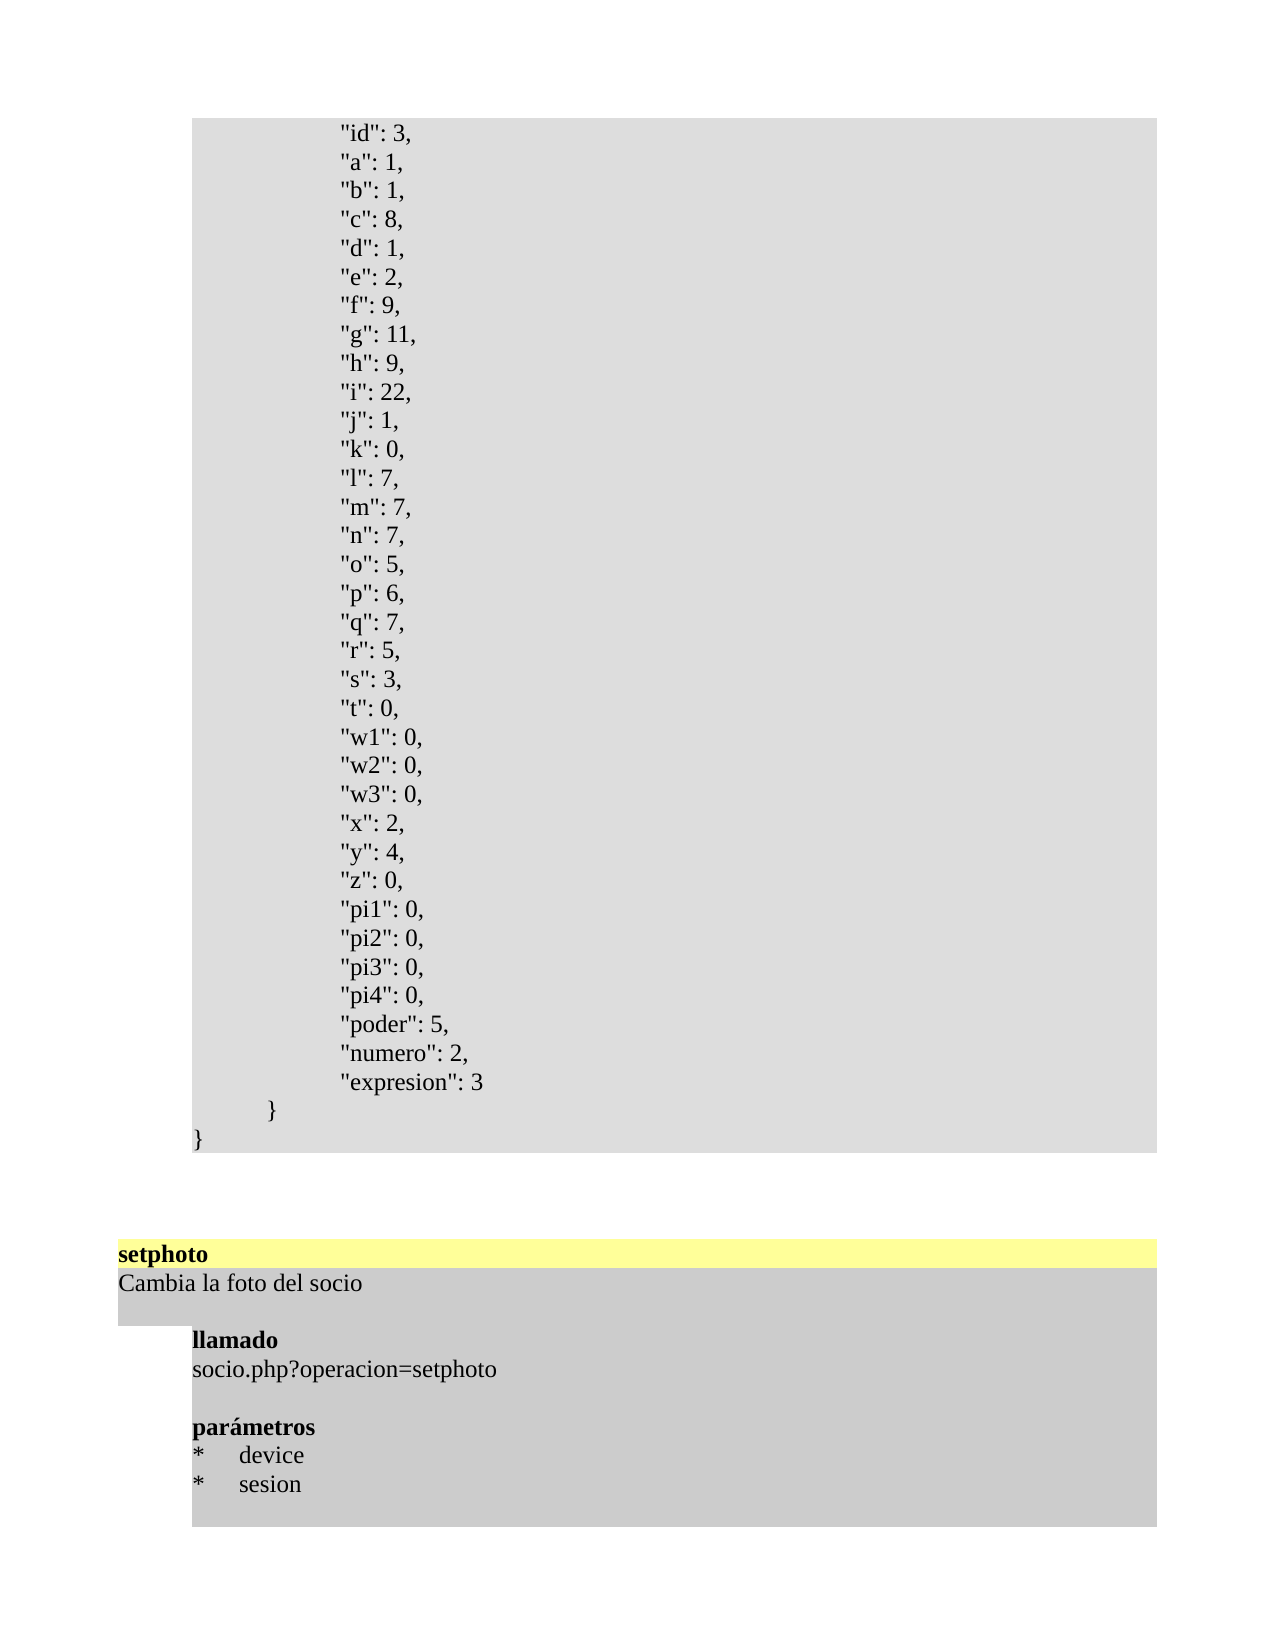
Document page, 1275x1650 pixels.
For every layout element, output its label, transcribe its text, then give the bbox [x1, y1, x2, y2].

text "id": 3, [192, 118, 1157, 147]
text "poder": 5, [192, 1009, 1157, 1038]
text "j": 1, [192, 406, 1157, 434]
text "y": 4, [192, 837, 1157, 866]
text } [192, 1096, 1157, 1124]
text * device [192, 1441, 1157, 1469]
text "w1": 0, [192, 722, 1157, 751]
text parámetros [192, 1412, 1157, 1441]
text "pi4": 0, [192, 981, 1157, 1009]
text "r": 5, [192, 636, 1157, 664]
text "k": 0, [192, 434, 1157, 463]
text "o": 5, [192, 549, 1157, 578]
text "l": 7, [192, 463, 1157, 492]
text "g": 11, [192, 319, 1157, 348]
text "c": 8, [192, 204, 1157, 233]
text "b": 1, [192, 176, 1157, 204]
text "e": 2, [192, 262, 1157, 291]
text "n": 7, [192, 521, 1157, 549]
text "a": 1, [192, 147, 1157, 176]
text "numero": 2, [192, 1038, 1157, 1067]
text "pi2": 0, [192, 923, 1157, 952]
text "t": 0, [192, 693, 1157, 722]
text socio.php?operacion=setphoto [192, 1354, 1157, 1383]
text "pi1": 0, [192, 894, 1157, 923]
text "expresion": 3 [192, 1067, 1157, 1096]
text "s": 3, [192, 664, 1157, 693]
text "w3": 0, [192, 779, 1157, 808]
text Cambia la foto del socio [118, 1268, 1157, 1297]
text "h": 9, [192, 348, 1157, 377]
text "q": 7, [192, 607, 1157, 636]
text "z": 0, [192, 866, 1157, 894]
text "i": 22, [192, 377, 1157, 406]
text "d": 1, [192, 233, 1157, 262]
text } [192, 1124, 1157, 1153]
text "m": 7, [192, 492, 1157, 521]
text "x": 2, [192, 808, 1157, 837]
text setphoto [118, 1239, 1157, 1268]
text llamado [192, 1326, 1157, 1354]
text "pi3": 0, [192, 952, 1157, 981]
text "w2": 0, [192, 751, 1157, 779]
text "f": 9, [192, 291, 1157, 319]
text * sesion [192, 1469, 1157, 1498]
text "p": 6, [192, 578, 1157, 607]
